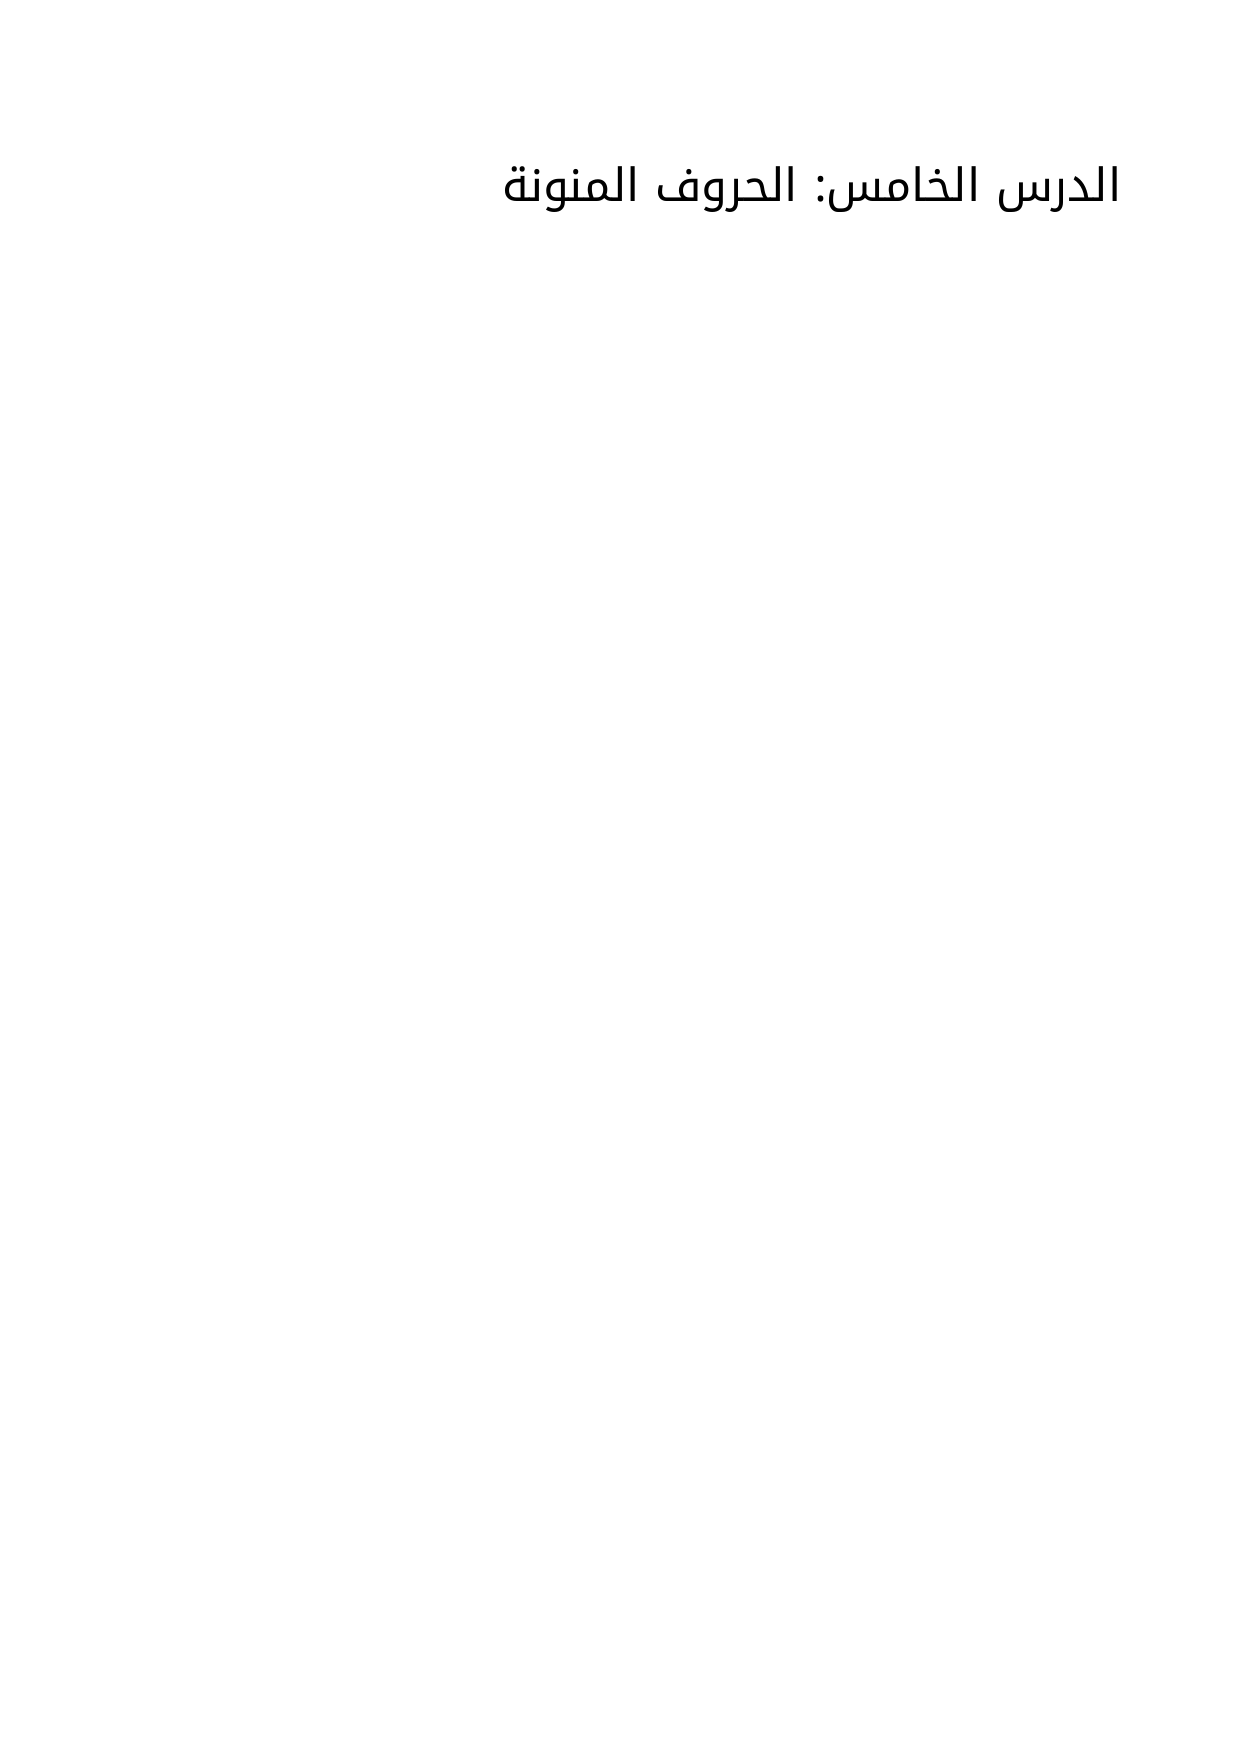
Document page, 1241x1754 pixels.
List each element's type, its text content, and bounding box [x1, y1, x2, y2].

subtitle الدرس الخامس: الحروف المنونة [118, 143, 1122, 230]
